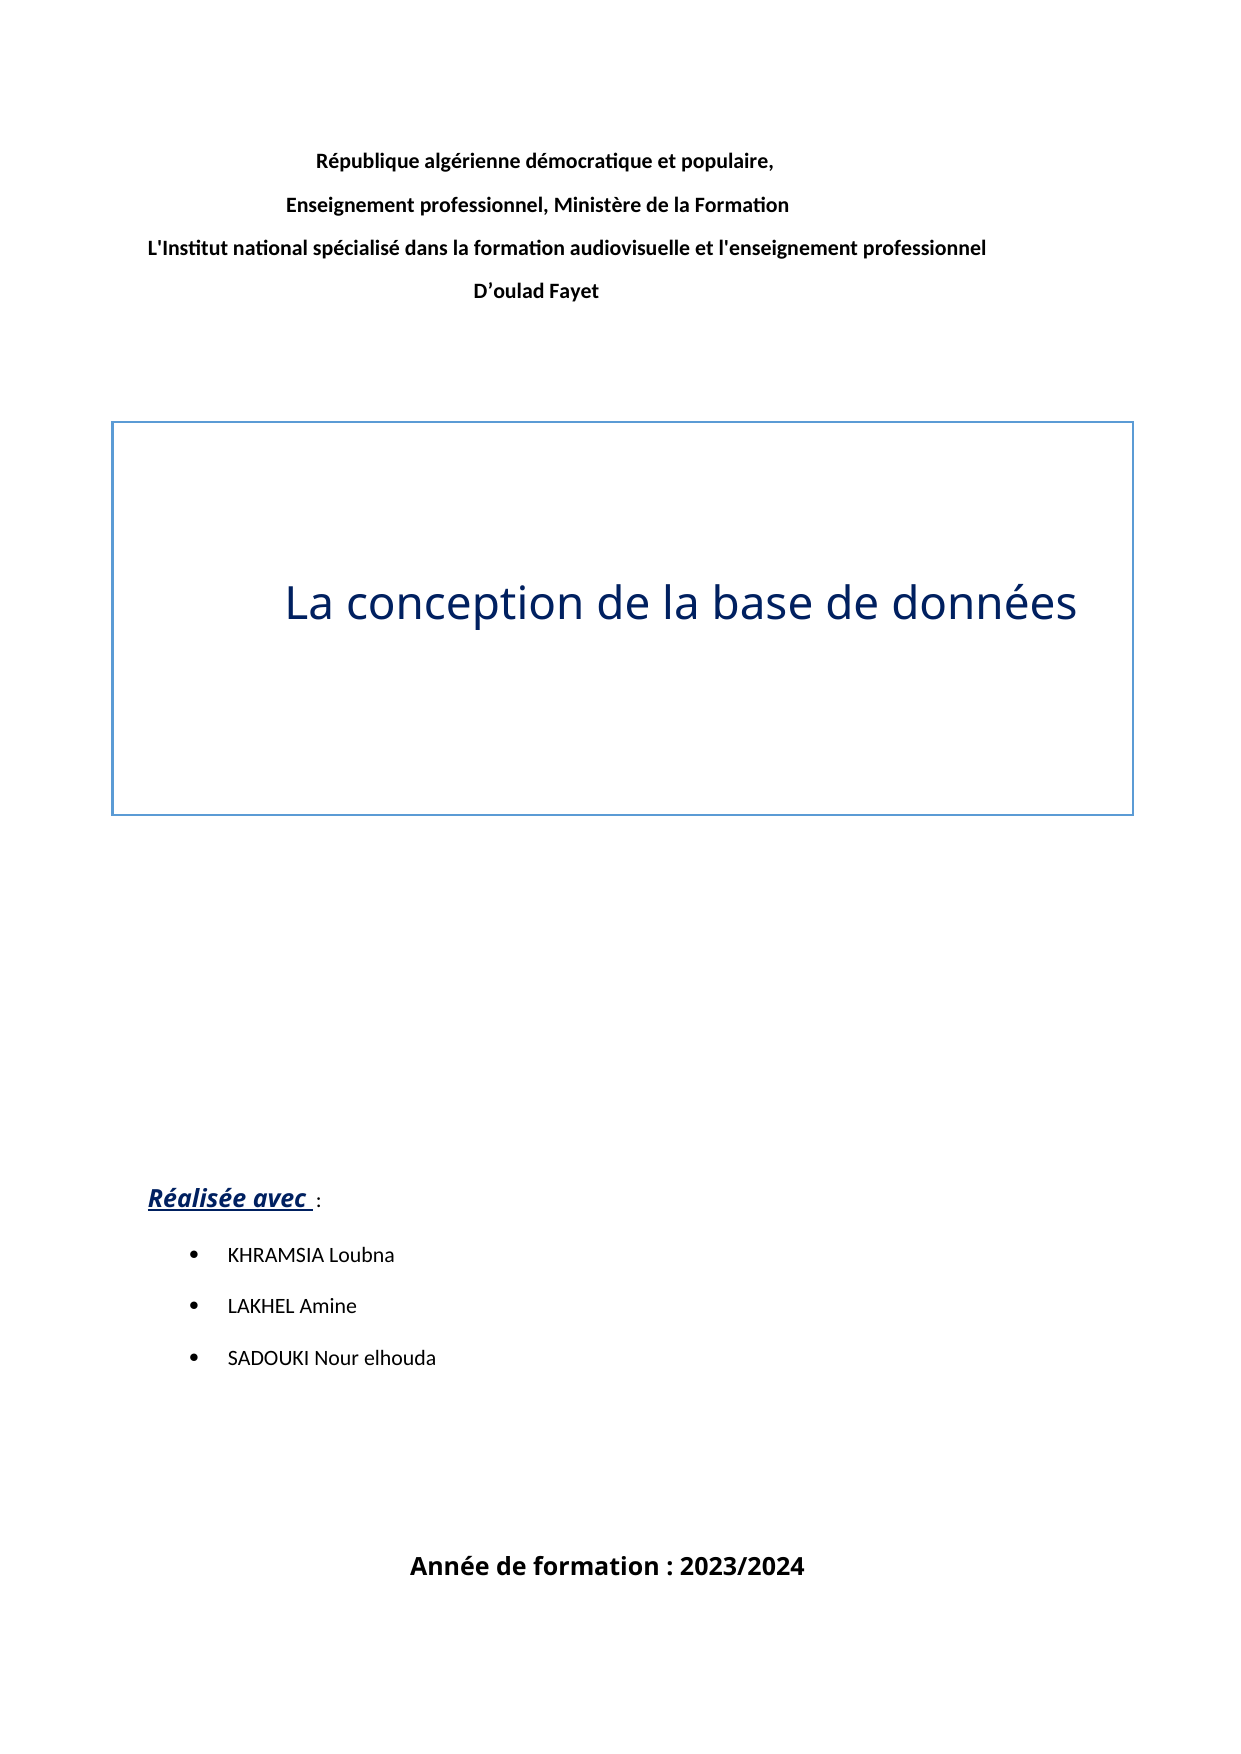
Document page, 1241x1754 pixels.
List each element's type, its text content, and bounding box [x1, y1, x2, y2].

text L'Institut national spécialisé dans la formation audiovisuelle et l'enseignement professionnel [148, 234, 1093, 261]
text Année de formation : 2023/2024 [148, 1549, 1093, 1583]
text Enseignement professionnel, Ministère de la Formation [148, 191, 1093, 218]
text Réalisée avec : [148, 1181, 1093, 1214]
text D’oulad Fayet [148, 278, 1093, 304]
text République algérienne démocratique et populaire, [148, 148, 1093, 174]
list LAKHEL Amine [190, 1293, 1093, 1319]
list SADOUKI Nour elhouda [190, 1344, 1093, 1371]
list KHRAMSIA Loubna [190, 1241, 1093, 1268]
